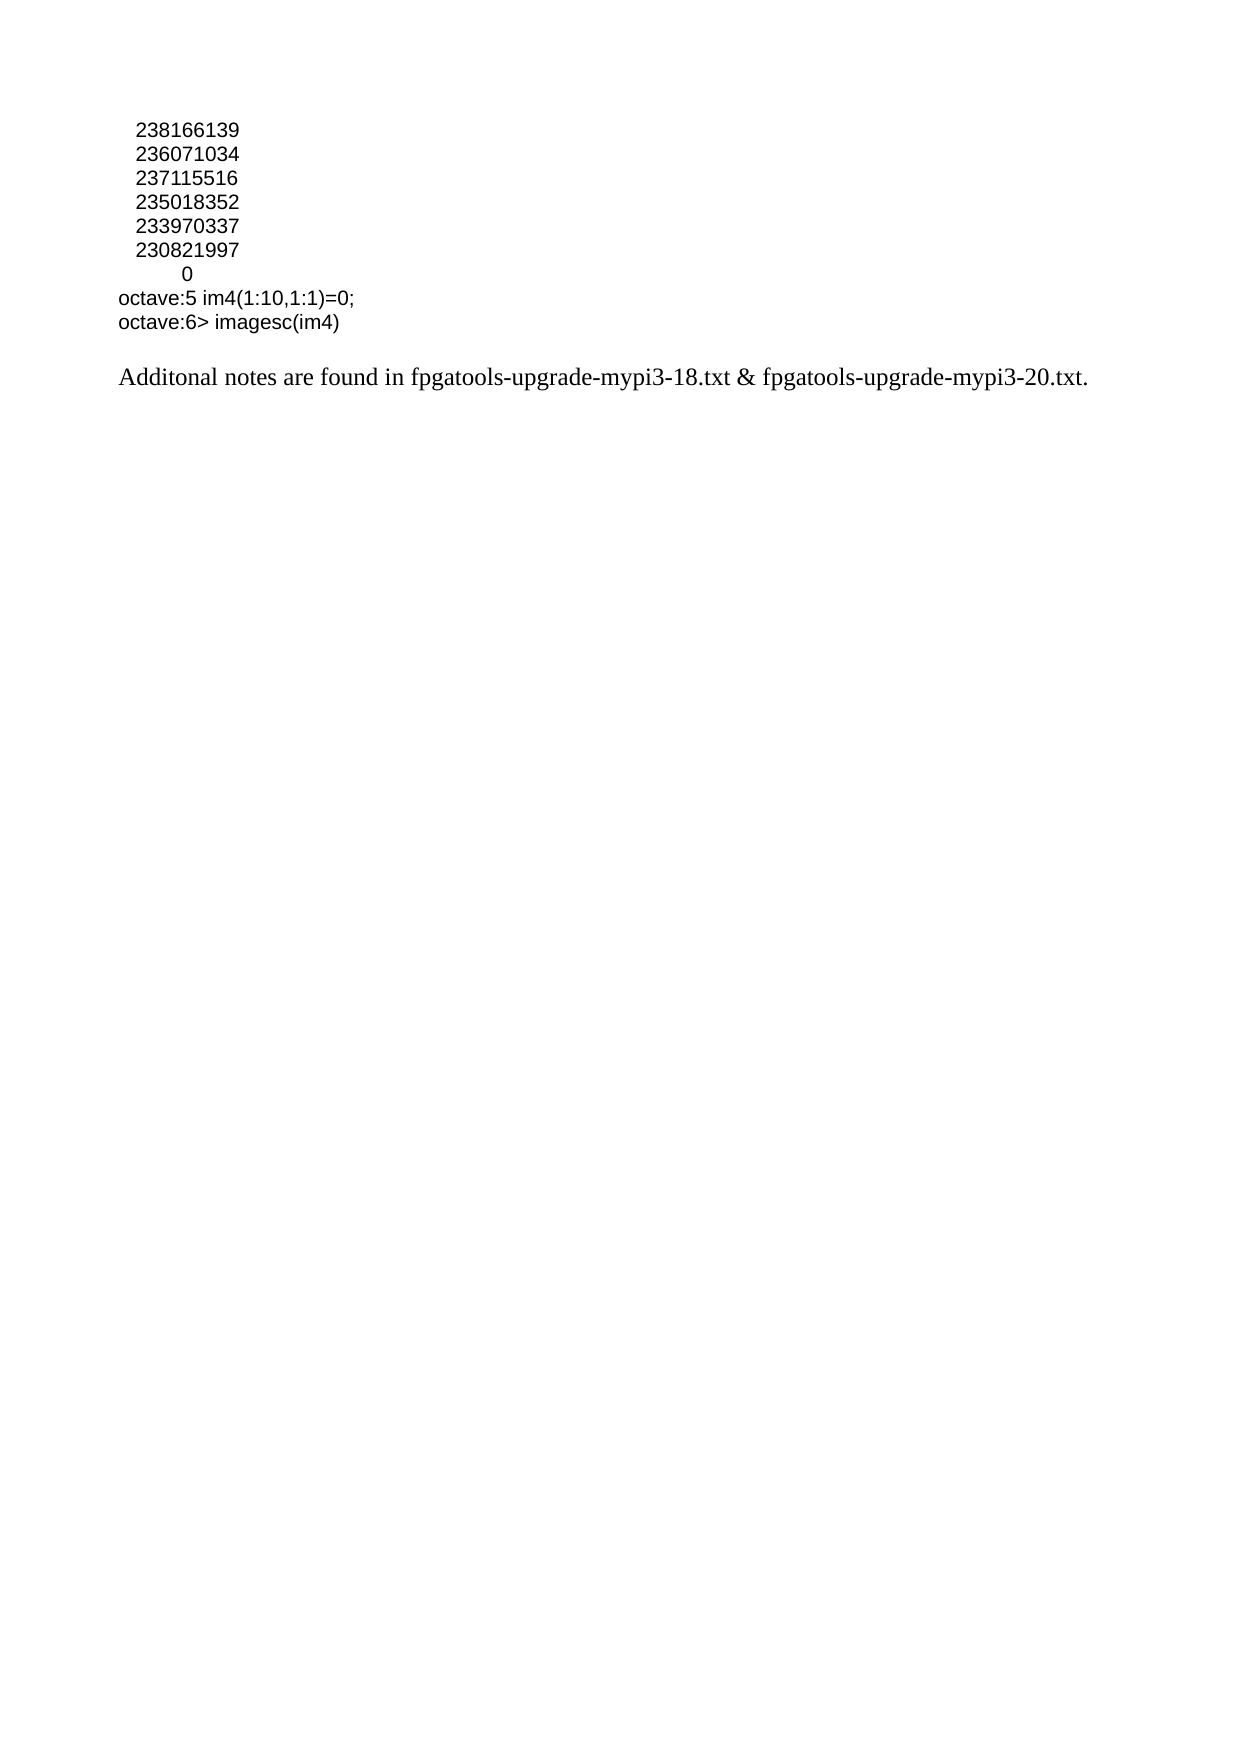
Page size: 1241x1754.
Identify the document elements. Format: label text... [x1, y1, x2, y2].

text 0 [118, 262, 1122, 286]
text 237115516 [118, 166, 1122, 190]
text 235018352 [118, 190, 1122, 214]
text octave:5 im4(1:10,1:1)=0; [118, 286, 1122, 310]
text 236071034 [118, 142, 1122, 166]
text 230821997 [118, 238, 1122, 262]
text Additonal notes are found in fpgatools-upgrade-mypi3-18.txt & fpgatools-upgrade-mypi3-20.txt. [118, 362, 1122, 391]
text 233970337 [118, 214, 1122, 238]
text octave:6> imagesc(im4) [118, 310, 1122, 334]
text 238166139 [118, 118, 1122, 142]
